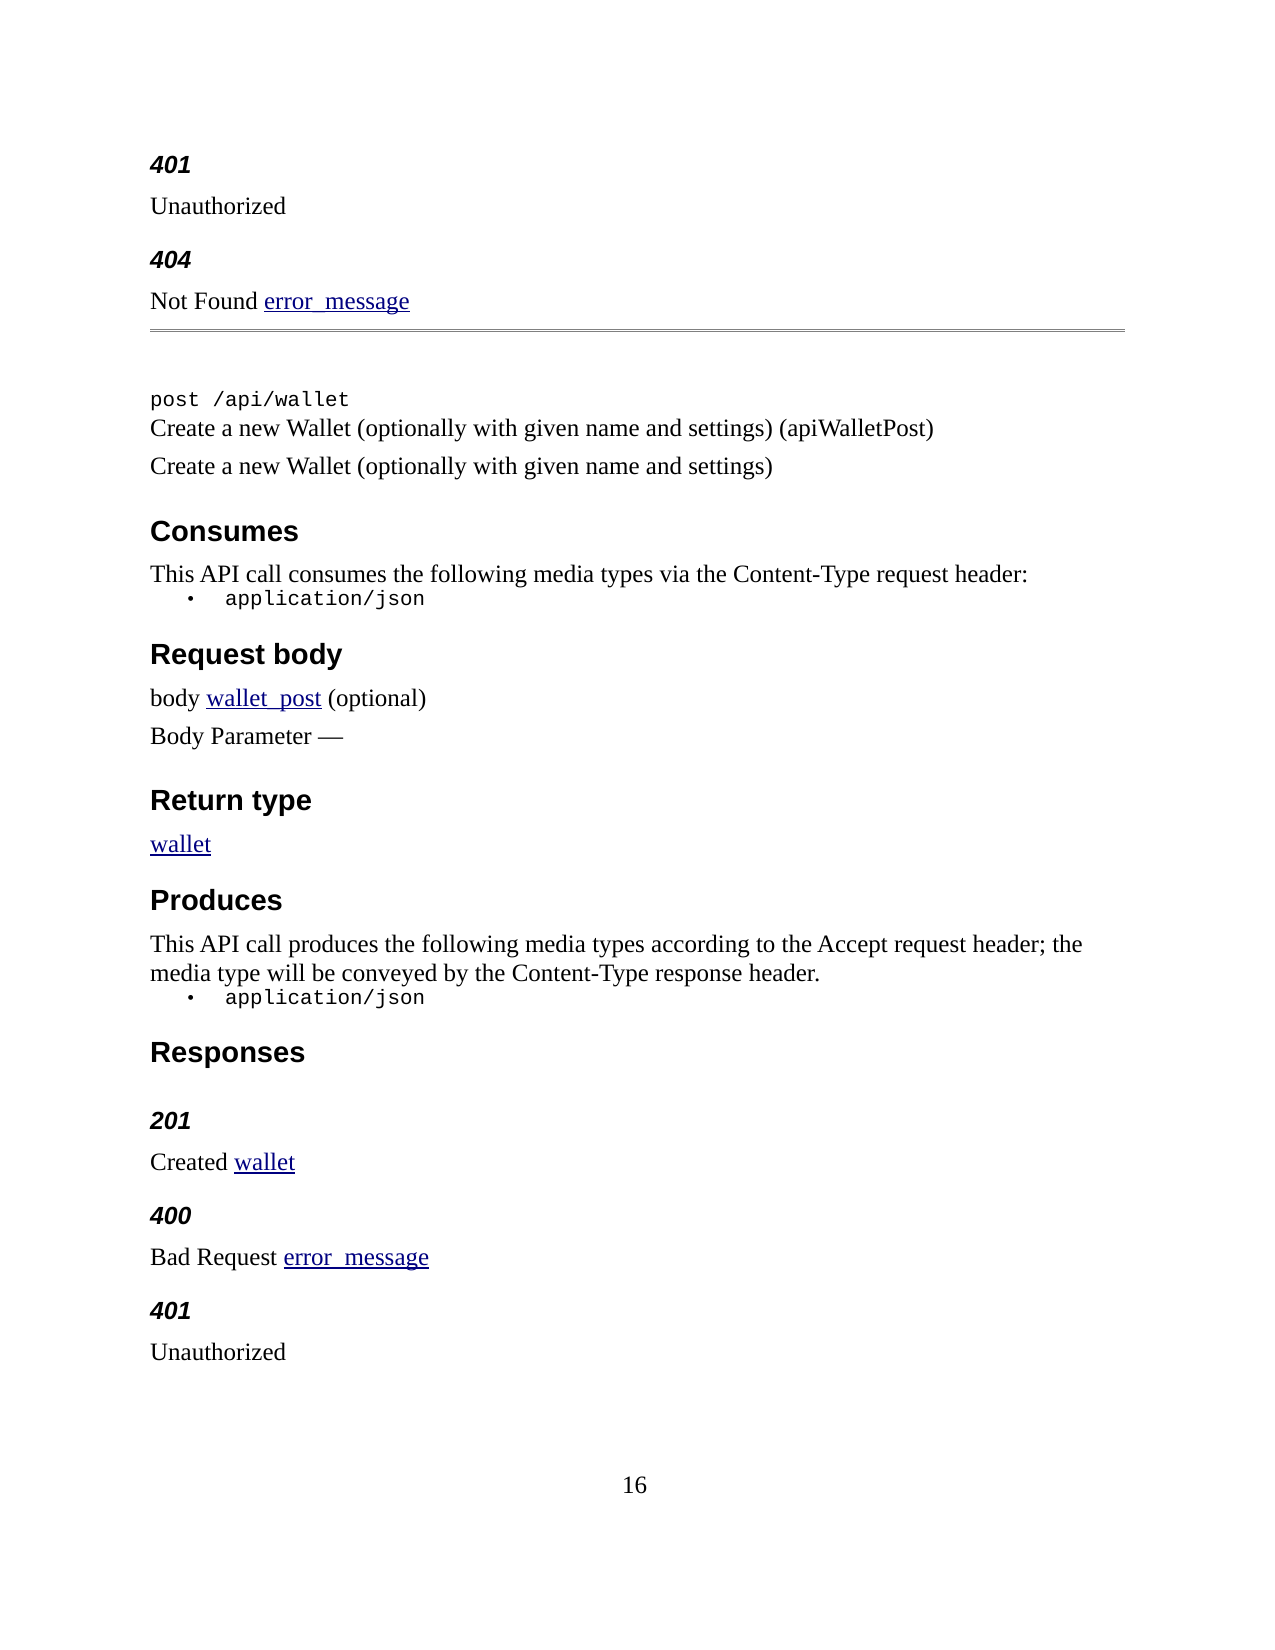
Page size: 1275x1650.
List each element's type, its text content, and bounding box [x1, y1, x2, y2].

text Unauthorized [150, 191, 1125, 220]
text This API call produces the following media types according to the Accept request header; the media type will be conveyed by the Content-Type response header. [150, 929, 1125, 987]
subtitle 400 [150, 1201, 1125, 1230]
list application/json [187, 987, 1125, 1010]
text Create a new Wallet (optionally with given name and settings) [150, 451, 1125, 479]
text Bad Request error_message [150, 1242, 1125, 1271]
subtitle Return type [150, 783, 1125, 817]
subtitle 401 [150, 1296, 1125, 1324]
text wallet [150, 829, 1125, 858]
text Created wallet [150, 1147, 1125, 1176]
text body wallet_post (optional) [150, 683, 1125, 712]
subtitle Request body [150, 637, 1125, 671]
subtitle Responses [150, 1035, 1125, 1069]
subtitle 401 [150, 150, 1125, 178]
text Create a new Wallet (optionally with given name and settings) (apiWalletPost) [150, 413, 1125, 442]
text Unauthorized [150, 1337, 1125, 1366]
text post /api/wallet [150, 389, 1125, 413]
text Body Parameter — [150, 721, 1125, 749]
subtitle 404 [150, 245, 1125, 273]
subtitle 201 [150, 1106, 1125, 1135]
text This API call consumes the following media types via the Content-Type request header: [150, 559, 1125, 588]
list application/json [187, 588, 1125, 612]
subtitle Produces [150, 883, 1125, 917]
subtitle Consumes [150, 513, 1125, 547]
text Not Found error_message [150, 286, 1125, 314]
